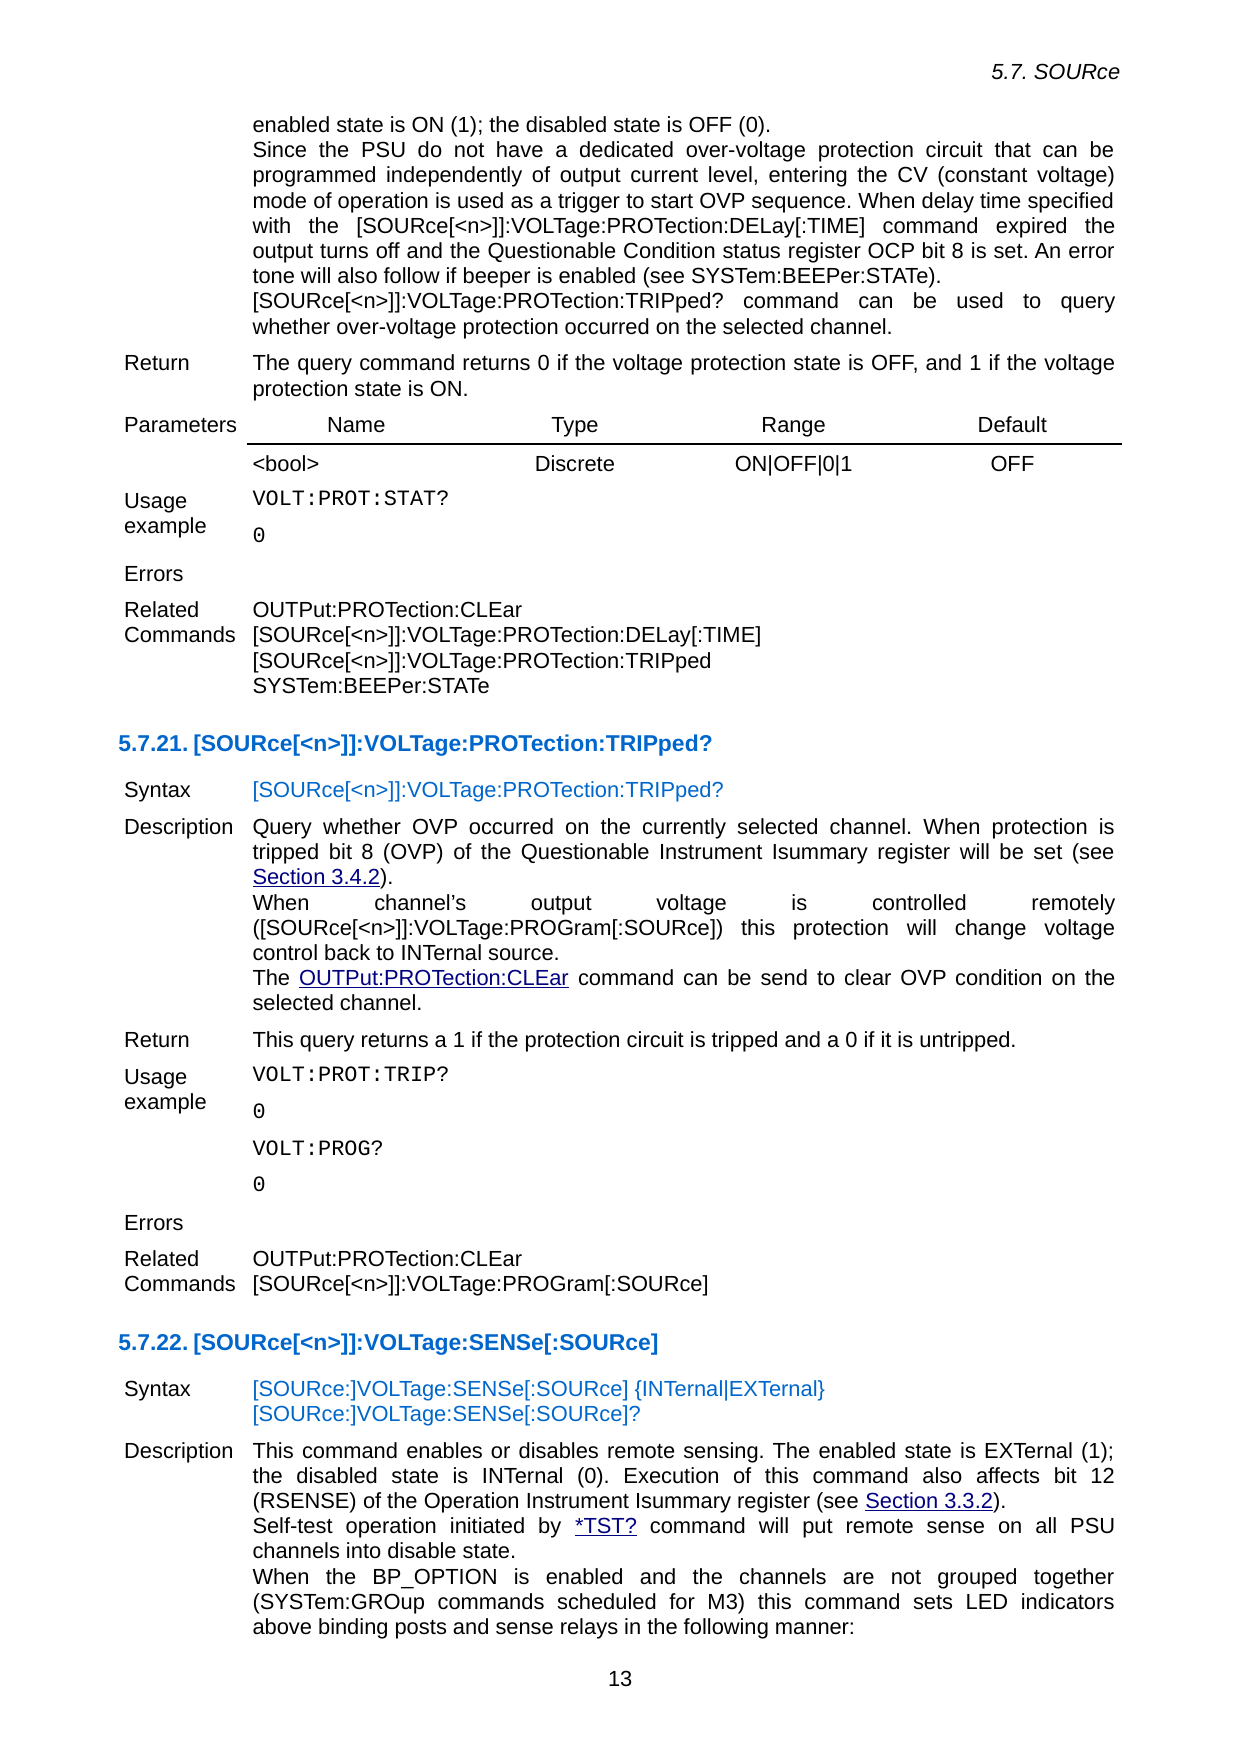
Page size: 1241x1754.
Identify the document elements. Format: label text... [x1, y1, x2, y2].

table_cell The query command returns 0 if the voltage protection state is OFF, and 1 if the voltage protection state is ON. [247, 345, 1122, 406]
table_cell Type [465, 406, 684, 443]
table_header [SOURce:]VOLTage:SENSe[:SOURce] {INTernal|EXTernal} [SOURce:]VOLTage:SENSe[:SOURce]? [247, 1370, 1122, 1432]
table_cell [247, 1204, 1122, 1240]
table_cell Parameters [118, 406, 247, 482]
table_cell Usage example [118, 1058, 247, 1204]
table_cell VOLT:PROT:TRIP? 0 VOLT:PROG? 0 [247, 1058, 1122, 1204]
table_cell Range [684, 406, 903, 443]
table_cell <bool> [247, 445, 465, 482]
table_cell Return [118, 1021, 247, 1058]
table_header [SOURce[<n>]]:VOLTage:PROTection:TRIPped? [247, 771, 1122, 808]
table_cell Default [903, 406, 1122, 443]
table_cell Return [118, 345, 247, 406]
table_cell VOLT:PROT:STAT? 0 [247, 482, 1122, 555]
table_cell OUTPut:PROTection:CLEar [SOURce[<n>]]:VOLTage:PROTection:DELay[:TIME] [SOURce[<n>]]:VOLTage:PROTection:TRIPped SYSTem:BEEPer:STATe [247, 591, 1122, 704]
table_cell enabled state is ON (1); the disabled state is OFF (0). Since the PSU do not have a dedicated over-voltage protection circuit that can be programmed independently of output current level, entering the CV (constant voltage) mode of operation is used as a trigger to start OVP sequence. When delay time specified with the [SOURce[<n>]]:VOLTage:PROTection:DELay[:TIME] command expired the output turns off and the Questionable Condition status register OCP bit 8 is set. An error tone will also follow if beeper is enabled (see SYSTem:BEEPer:STATe). [SOURce[<n>]]:VOLTage:PROTection:TRIPped? command can be used to query whether over-voltage protection occurred on the selected channel. [247, 106, 1122, 344]
table_cell OUTPut:PROTection:CLEar [SOURce[<n>]]:VOLTage:PROGram[:SOURce] [247, 1240, 1122, 1302]
subtitle [SOURce[<n>]]:VOLTage:SENSe[:SOURce] [118, 1329, 1122, 1355]
table_cell Errors [118, 1204, 247, 1240]
table_cell Description [118, 808, 247, 1021]
table_cell Query whether OVP occurred on the currently selected channel. When protection is tripped bit 8 (OVP) of the Questionable Instrument Isummary register will be set (see Section 3.4.2). When channel’s output voltage is controlled remotely ([SOURce[<n>]]:VOLTage:PROGram[:SOURce]) this protection will change voltage control back to INTernal source. The OUTPut:PROTection:CLEar command can be send to clear OVP condition on the selected channel. [247, 808, 1122, 1021]
table_cell Related Commands [118, 591, 247, 704]
table_cell Discrete [465, 445, 684, 482]
table_header Syntax [118, 1370, 247, 1432]
table_cell [247, 555, 1122, 591]
table_cell Related Commands [118, 1240, 247, 1302]
table_cell Usage example [118, 482, 247, 555]
subtitle [SOURce[<n>]]:VOLTage:PROTection:TRIPped? [118, 730, 1122, 757]
table_cell Description [118, 1432, 247, 1645]
table_cell Name [247, 406, 465, 443]
table_cell ON|OFF|0|1 [684, 445, 903, 482]
table_cell [118, 106, 247, 344]
table_cell This query returns a 1 if the protection circuit is tripped and a 0 if it is untripped. [247, 1021, 1122, 1058]
table_cell Errors [118, 555, 247, 591]
table_header Syntax [118, 771, 247, 808]
table_cell OFF [903, 445, 1122, 482]
table_cell This command enables or disables remote sensing. The enabled state is EXTernal (1); the disabled state is INTernal (0). Execution of this command also affects bit 12 (RSENSE) of the Operation Instrument Isummary register (see Section 3.3.2). Self-test operation initiated by *TST? command will put remote sense on all PSU channels into disable state. When the BP_OPTION is enabled and the channels are not grouped together (SYSTem:GROup commands scheduled for M3) this command sets LED indicators above binding posts and sense relays in the following manner: Turn on/off Sense1 indicator (LED_S1) and sense relay K_S1 when CH1 is selected Turn on/off Sense2 indicators (LED_S2) and sense relay K_S2 when CH2 is selected Remote sensing has no effect during CC (Constant Current) operation. Sense+/Sense- indicators (LED_S1, LED_S2) will not be affected if output state is off (OUTPut OFF command). [247, 1432, 1122, 1645]
